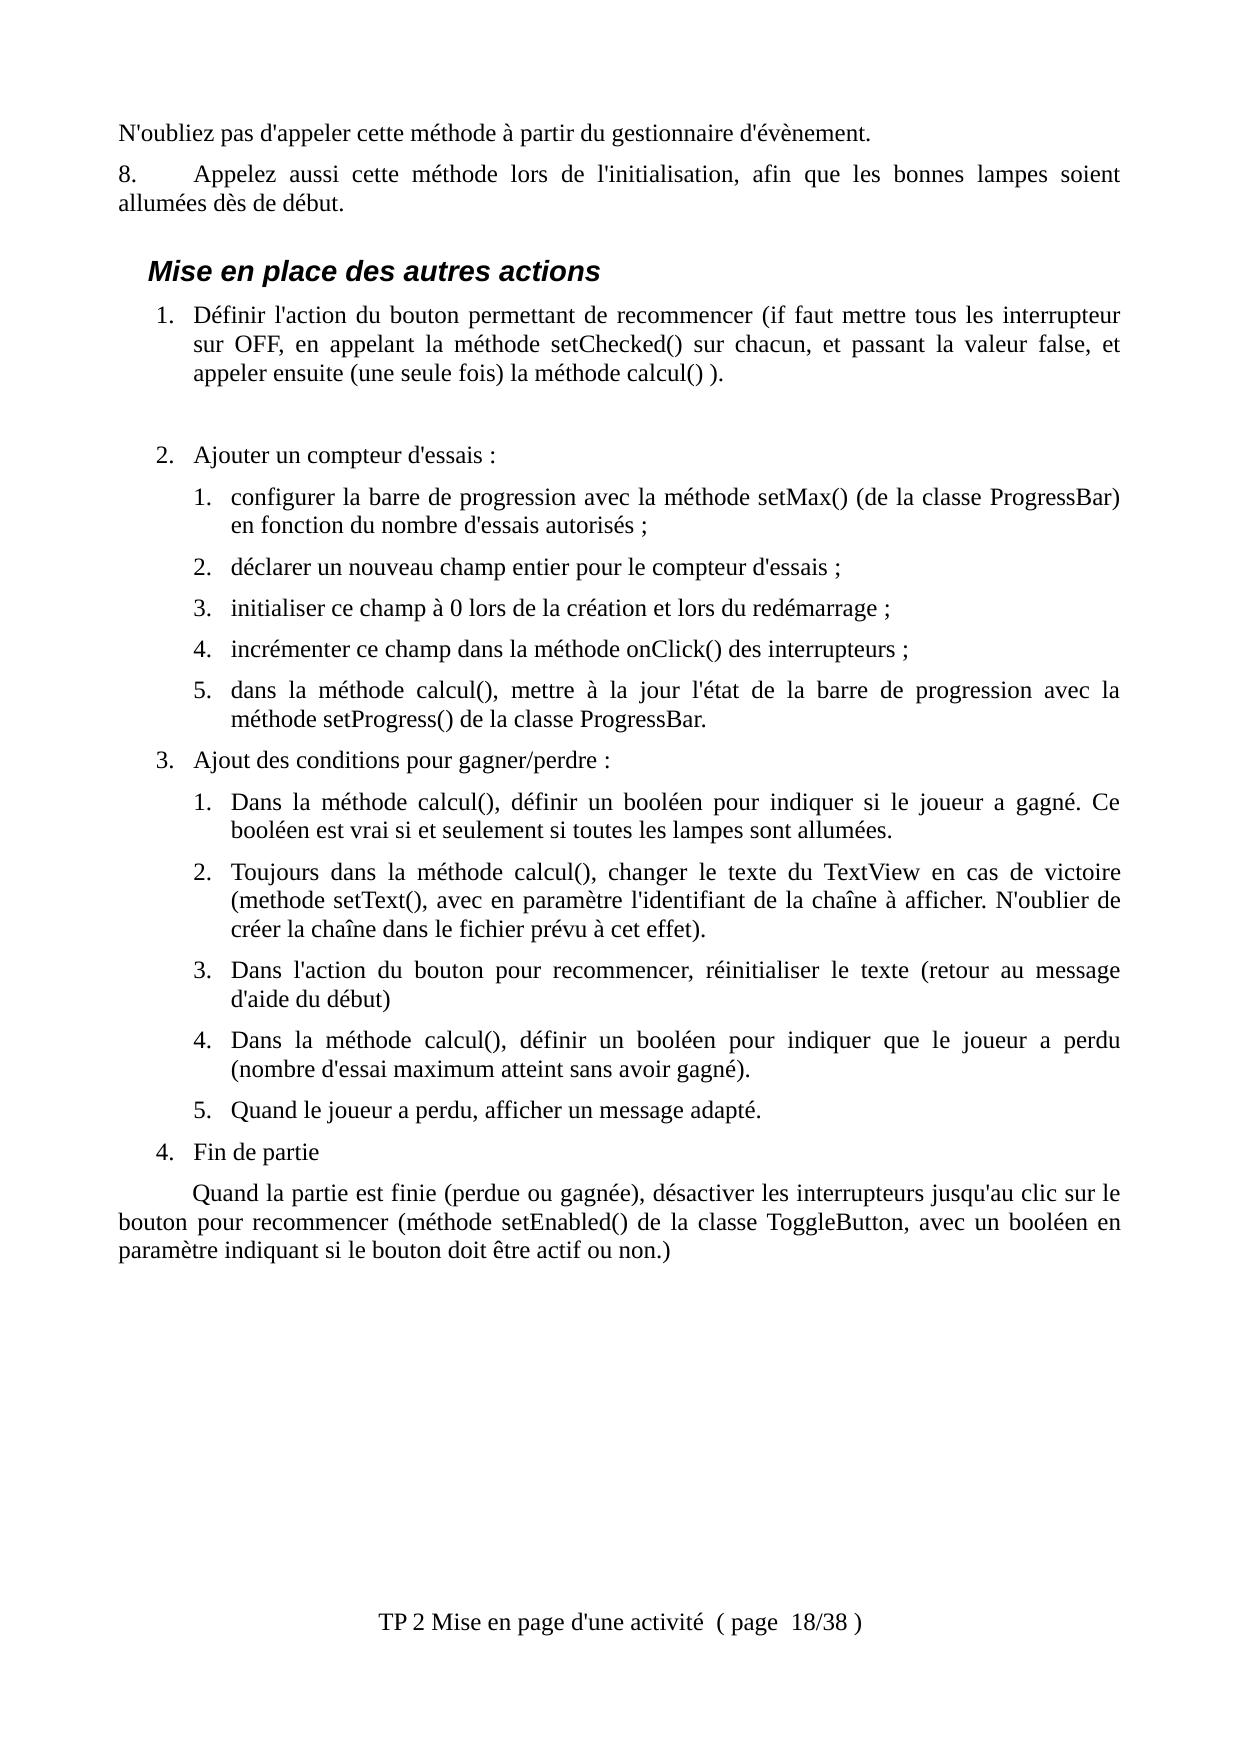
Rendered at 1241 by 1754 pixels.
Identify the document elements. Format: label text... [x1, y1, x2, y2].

list Fin de partie [156, 1137, 1122, 1165]
list incrémenter ce champ dans la méthode onClick() des interrupteurs ; [193, 634, 1122, 663]
subtitle Mise en place des autres actions [118, 254, 1122, 288]
list Ajouter un compteur d'essais : [156, 440, 1122, 469]
list Quand le joueur a perdu, afficher un message adapté. [193, 1095, 1122, 1124]
list Dans la méthode calcul(), définir un booléen pour indiquer si le joueur a gagné. Ce booléen est vrai si et seulement si toutes les lampes sont allumées. [193, 787, 1122, 844]
list Dans l'action du bouton pour recommencer, réinitialiser le texte (retour au message d'aide du début) [193, 955, 1122, 1013]
list Toujours dans la méthode calcul(), changer le texte du TextView en cas de victoire (methode setText(), avec en paramètre l'identifiant de la chaîne à afficher. N'oublier de créer la chaîne dans le fichier prévu à cet effet). [193, 857, 1122, 943]
list Appelez aussi cette méthode lors de l'initialisation, afin que les bonnes lampes soient allumées dès de début. [118, 159, 1122, 217]
list Définir l'action du bouton permettant de recommencer (if faut mettre tous les interrupteur sur OFF, en appelant la méthode setChecked() sur chacun, et passant la valeur false, et appeler ensuite (une seule fois) la méthode calcul() ). [156, 300, 1122, 387]
list Dans la méthode calcul(), définir un booléen pour indiquer que le joueur a perdu (nombre d'essai maximum atteint sans avoir gagné). [193, 1025, 1122, 1083]
list dans la méthode calcul(), mettre à la jour l'état de la barre de progression avec la méthode setProgress() de la classe ProgressBar. [193, 675, 1122, 733]
list initialiser ce champ à 0 lors de la création et lors du redémarrage ; [193, 593, 1122, 622]
list N'oubliez pas d'appeler cette méthode à partir du gestionnaire d'évènement. [118, 118, 1122, 147]
text Quand la partie est finie (perdue ou gagnée), désactiver les interrupteurs jusqu'au clic sur le bouton pour recommencer (méthode setEnabled() de la classe ToggleButton, avec un booléen en paramètre indiquant si le bouton doit être actif ou non.) [118, 1178, 1122, 1264]
list déclarer un nouveau champ entier pour le compteur d'essais ; [193, 552, 1122, 580]
list Ajout des conditions pour gagner/perdre : [156, 745, 1122, 774]
list configurer la barre de progression avec la méthode setMax() (de la classe ProgressBar) en fonction du nombre d'essais autorisés ; [193, 482, 1122, 539]
